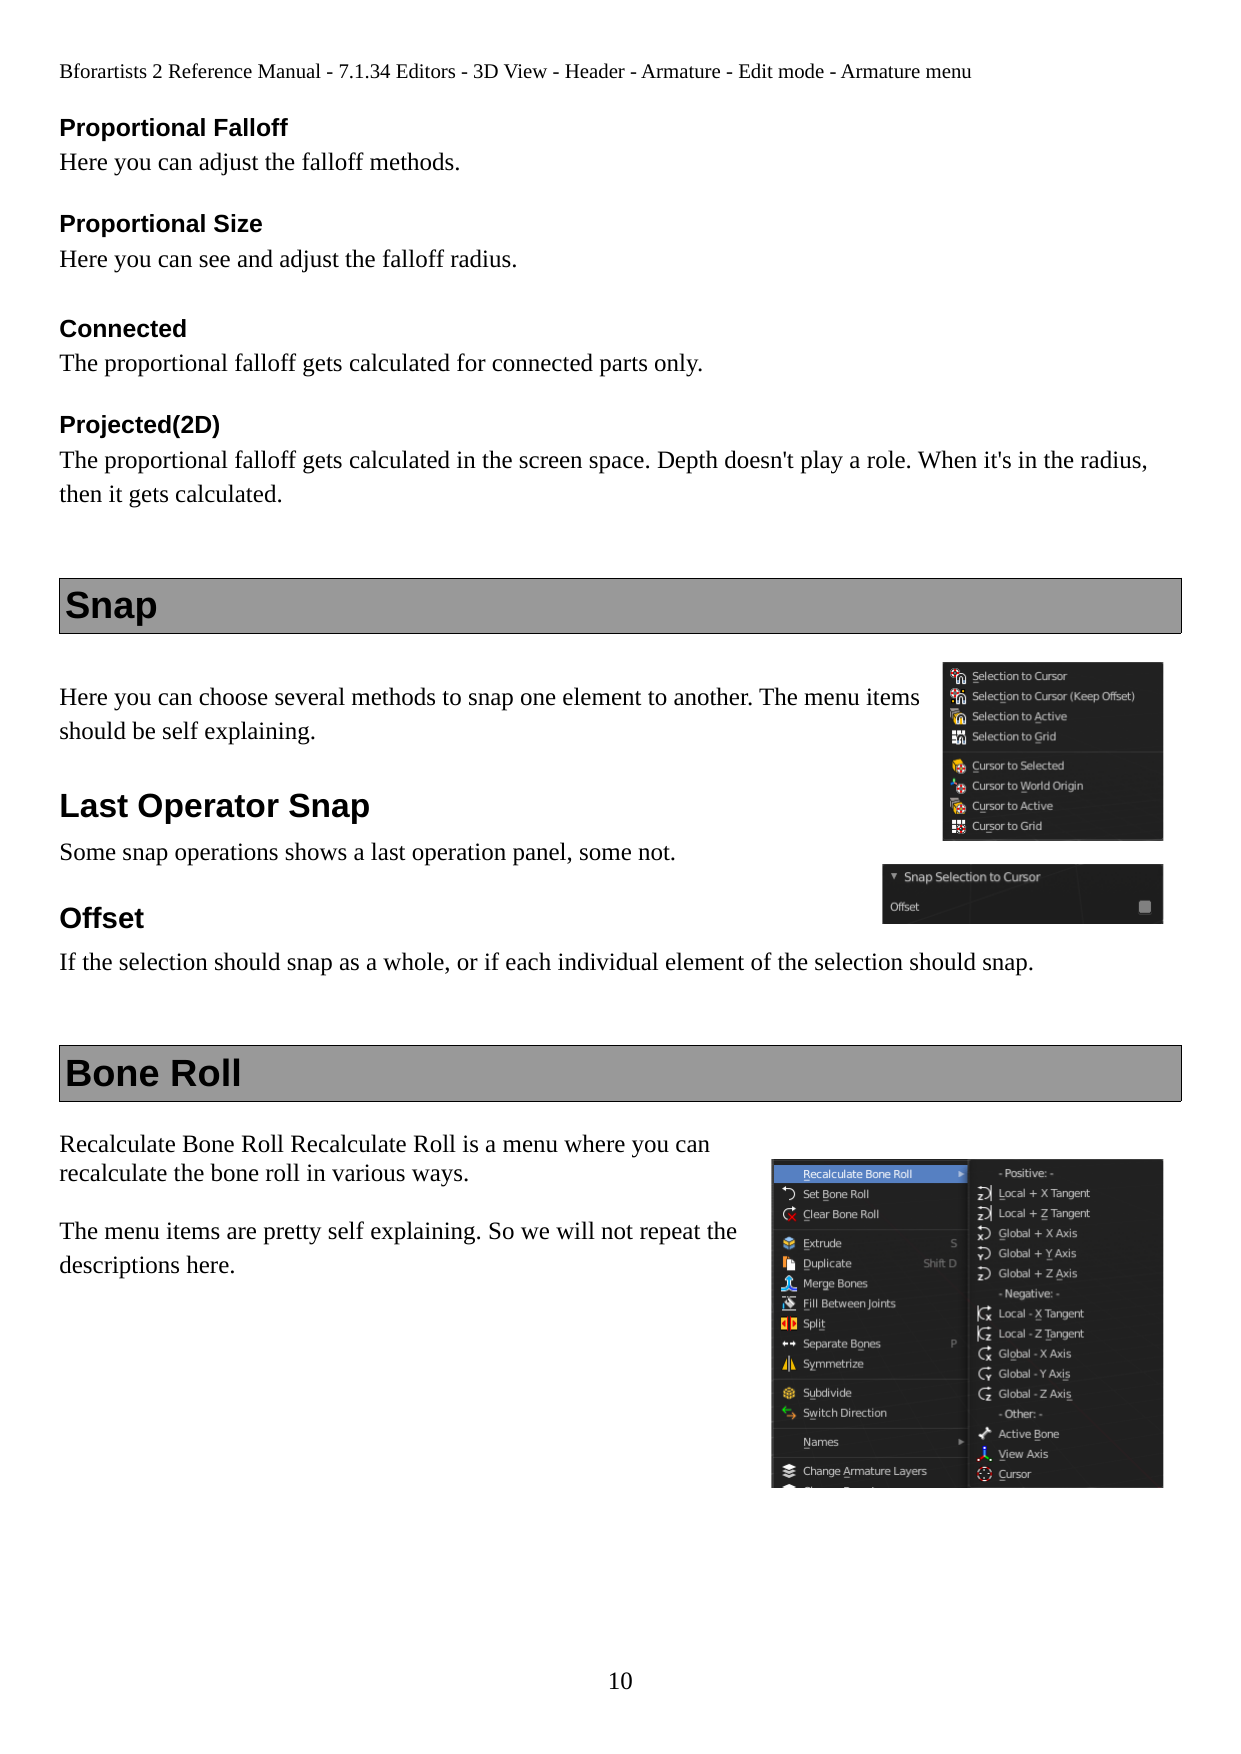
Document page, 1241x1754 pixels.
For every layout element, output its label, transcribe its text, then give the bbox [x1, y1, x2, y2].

subtitle Proportional Size [59, 209, 1181, 237]
subtitle Proportional Falloff [59, 113, 1181, 141]
picture [882, 864, 1164, 924]
text Here you can see and adjust the falloff radius. [59, 244, 1181, 272]
table_header Bone Roll [60, 1046, 1181, 1101]
subtitle Connected [59, 314, 1181, 342]
picture [942, 662, 1164, 841]
subtitle Offset [59, 901, 1181, 935]
table_header Snap [60, 579, 1181, 633]
subtitle Last Operator Snap [59, 786, 942, 825]
text Recalculate Bone Roll Recalculate Roll is a menu where you can recalculate the bone roll in various ways. [59, 1129, 1181, 1187]
subtitle Projected(2D) [59, 410, 1181, 439]
text Some snap operations shows a last operation panel, some not. [59, 837, 1181, 866]
text The proportional falloff gets calculated in the screen space. Depth doesn't play a role. When it's in the radius, then it gets calculated. [59, 445, 1181, 508]
text The menu items are pretty self explaining. So we will not repeat the descriptions here. [59, 1216, 771, 1279]
picture [771, 1159, 1164, 1488]
text The proportional falloff gets calculated for connected parts only. [59, 348, 1181, 377]
text Here you can choose several methods to snap one element to another. The menu items should be self explaining. [59, 682, 942, 745]
subtitle [1164, 786, 1181, 825]
text Here you can adjust the falloff methods. [59, 147, 1181, 176]
text If the selection should snap as a whole, or if each individual element of the selection should snap. [59, 947, 1181, 976]
